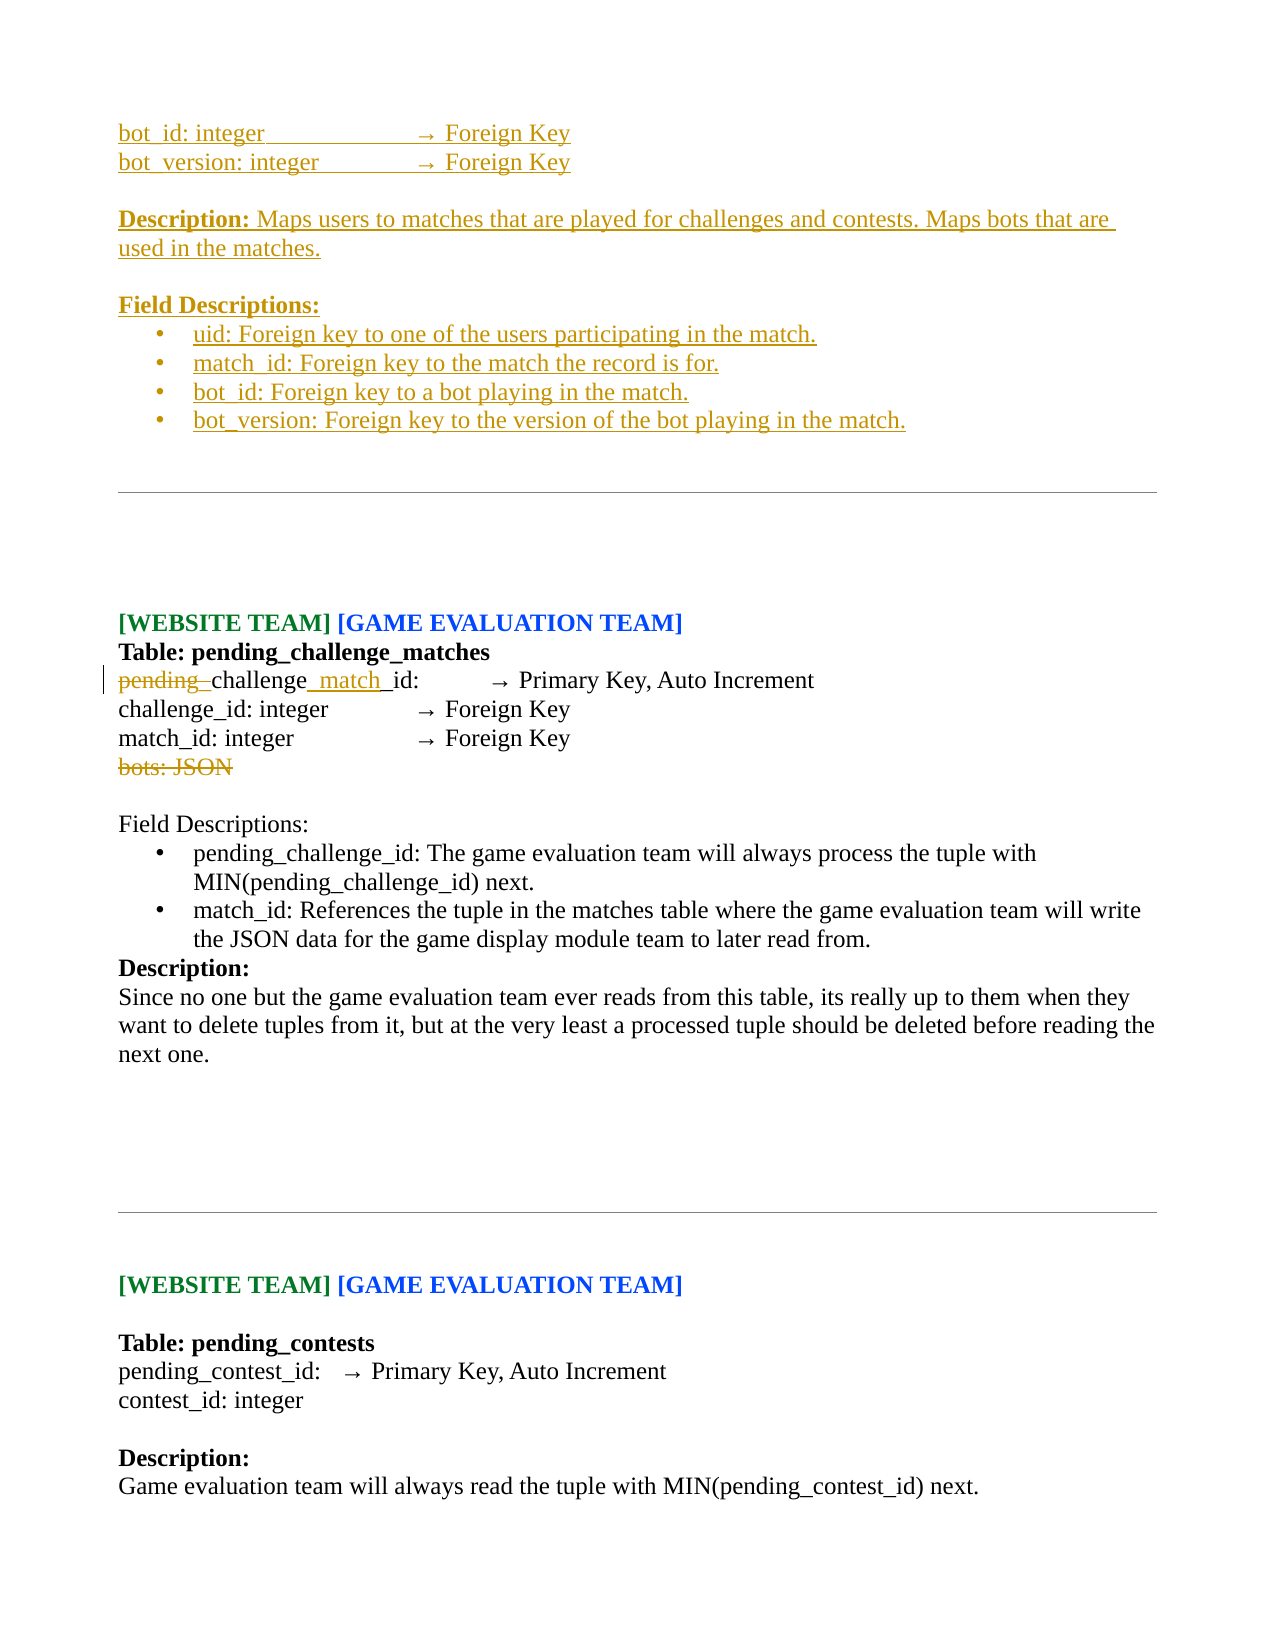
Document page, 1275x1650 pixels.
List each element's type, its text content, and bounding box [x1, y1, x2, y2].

list bot_id: Foreign key to a bot playing in the match. [156, 377, 1157, 406]
text pending_contest_id: → Primary Key, Auto Increment [118, 1356, 1157, 1385]
text Game evaluation team will always read the tuple with MIN(pending_contest_id) next. [118, 1471, 1157, 1500]
text Since no one but the game evaluation team ever reads from this table, its really up to them when they want to delete tuples from it, but at the very least a processed tuple should be deleted before reading the next one. [118, 982, 1157, 1068]
text contest_id: integer [118, 1385, 1157, 1414]
text Field Descriptions: [118, 291, 1157, 319]
text bot_id: integer → Foreign Key [118, 118, 1157, 147]
text Table: pending_challenge_matches [118, 637, 1157, 665]
list uid: Foreign key to one of the users participating in the match. [156, 319, 1157, 348]
text Table: pending_contests [118, 1328, 1157, 1356]
text challenge_id: integer → Foreign Key [118, 694, 1157, 723]
text Field Descriptions: [118, 809, 1157, 838]
text bots: JSON [118, 752, 1157, 780]
text bot_version: integer → Foreign Key [118, 147, 1157, 176]
list match_id: Foreign key to the match the record is for. [156, 348, 1157, 377]
list match_id: References the tuple in the matches table where the game evaluation team will write the JSON data for the game display module team to later read from. [156, 895, 1157, 953]
text Description: [118, 953, 1157, 982]
list bot_version: Foreign key to the version of the bot playing in the match. [156, 406, 1157, 434]
text Description: [118, 1443, 1157, 1471]
text challenge_match_id: → Primary Key, Auto Increment [118, 665, 1157, 694]
list pending_challenge_id: The game evaluation team will always process the tuple with MIN(pending_challenge_id) next. [156, 838, 1157, 895]
text match_id: integer → Foreign Key [118, 723, 1157, 752]
text [WEBSITE TEAM] [GAME EVALUATION TEAM] [118, 1270, 1157, 1299]
text [WEBSITE TEAM] [GAME EVALUATION TEAM] [118, 608, 1157, 637]
text Description: Maps users to matches that are played for challenges and contests. Maps bots that are used in the matches. [118, 204, 1157, 262]
